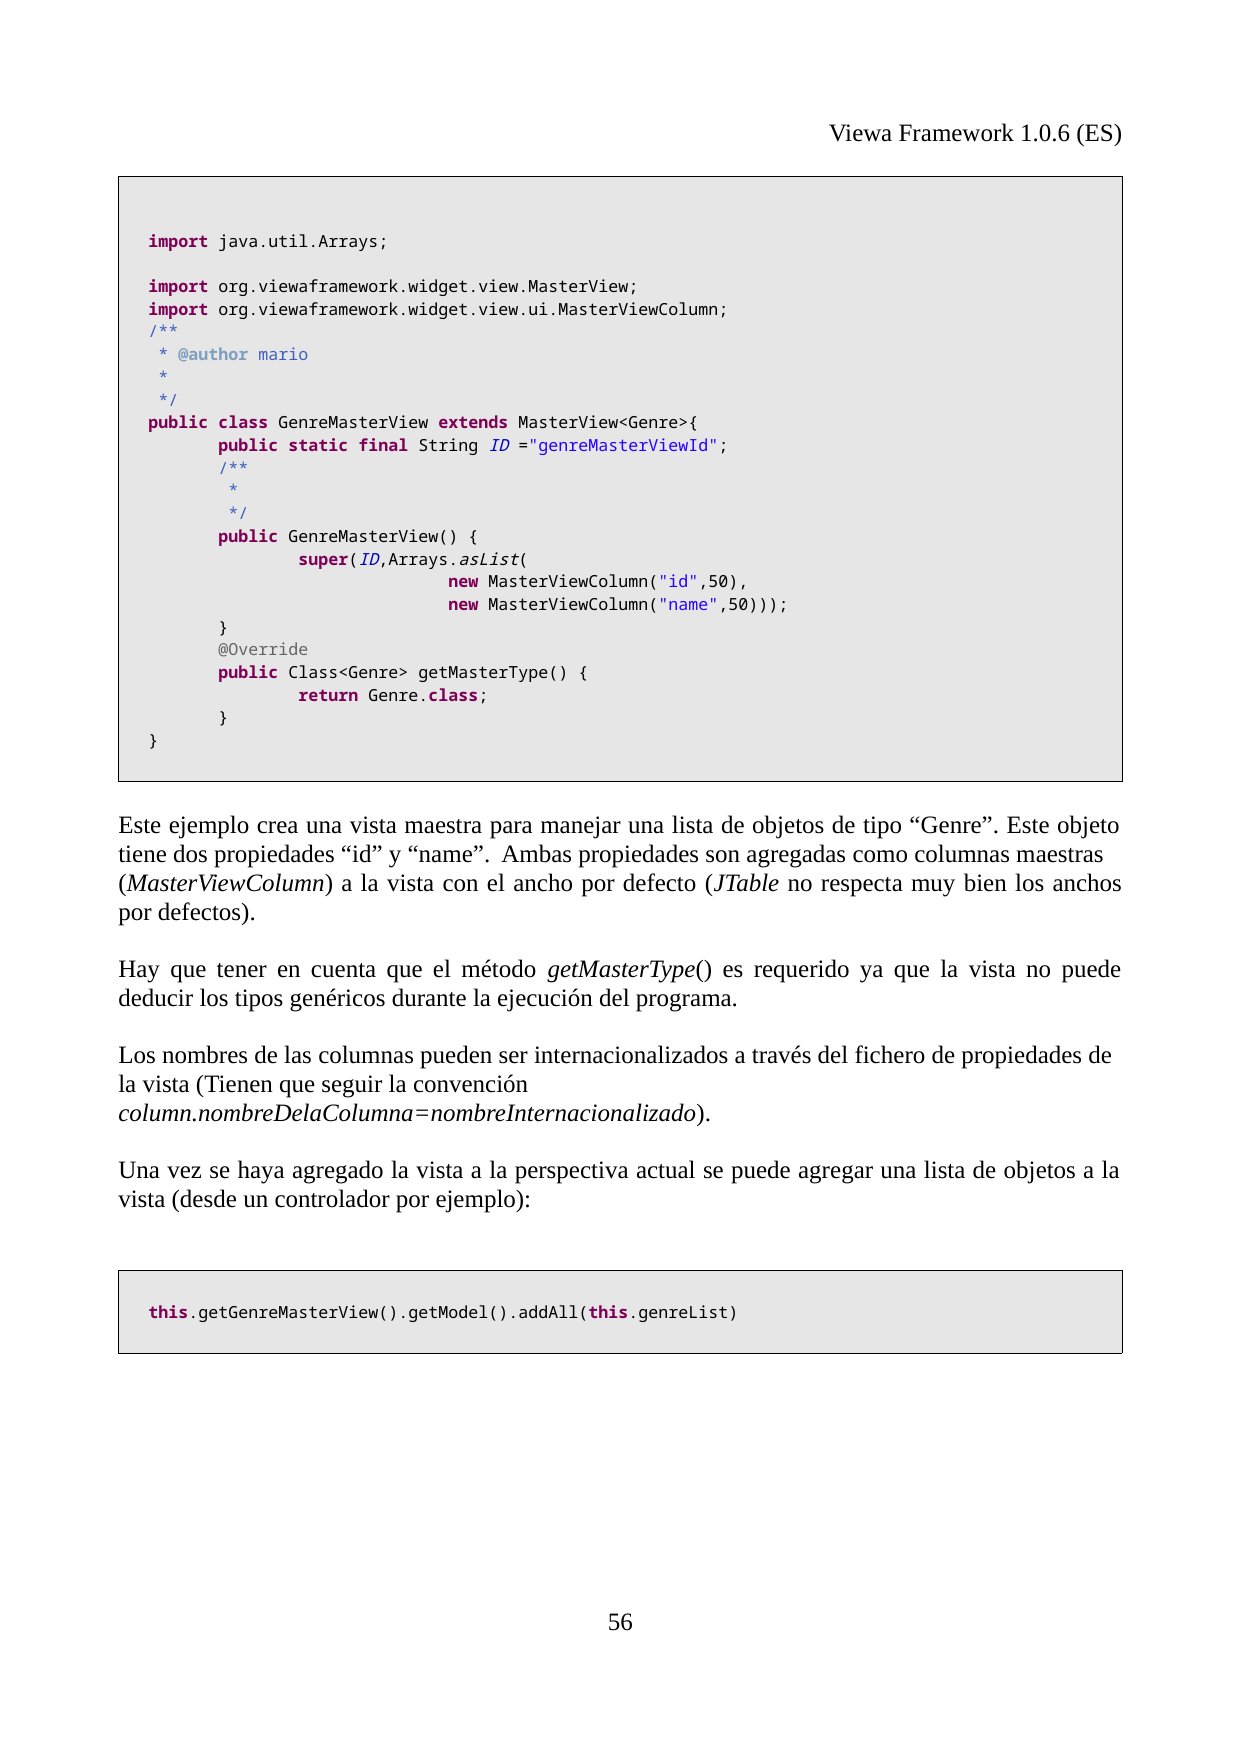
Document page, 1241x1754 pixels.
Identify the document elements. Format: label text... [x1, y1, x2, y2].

text Los nombres de las columnas pueden ser internacionalizados a través del fichero de propiedades de la vista (Tienen que seguir la convención column.nombreDelaColumna=nombreInternacionalizado). [118, 1040, 1122, 1127]
text Hay que tener en cuenta que el método getMasterType() es requerido ya que la vista no puede deducir los tipos genéricos durante la ejecución del programa. [118, 954, 1122, 1012]
table_header import java.util.Arrays; import org.viewaframework.widget.view.MasterView; import org.viewaframework.widget.view.ui.MasterViewColumn; /** * @author mario * */ public class GenreMasterView extends MasterView<Genre>{ public static final String ID ="genreMasterViewId"; /** * */ public GenreMasterView() { super(ID,Arrays.asList( new MasterViewColumn("id",50), new MasterViewColumn("name",50))); } @Override public Class<Genre> getMasterType() { return Genre.class; } } [119, 177, 1122, 781]
text Una vez se haya agregado la vista a la perspectiva actual se puede agregar una lista de objetos a la vista (desde un controlador por ejemplo): [118, 1155, 1122, 1213]
text Este ejemplo crea una vista maestra para manejar una lista de objetos de tipo “Genre”. Este objeto tiene dos propiedades “id” y “name”. Ambas propiedades son agregadas como columnas maestras [118, 810, 1122, 868]
text (MasterViewColumn) a la vista con el ancho por defecto (JTable no respecta muy bien los anchos por defectos). [118, 868, 1122, 925]
table_header this.getGenreMasterView().getModel().addAll(this.genreList) [119, 1271, 1122, 1353]
